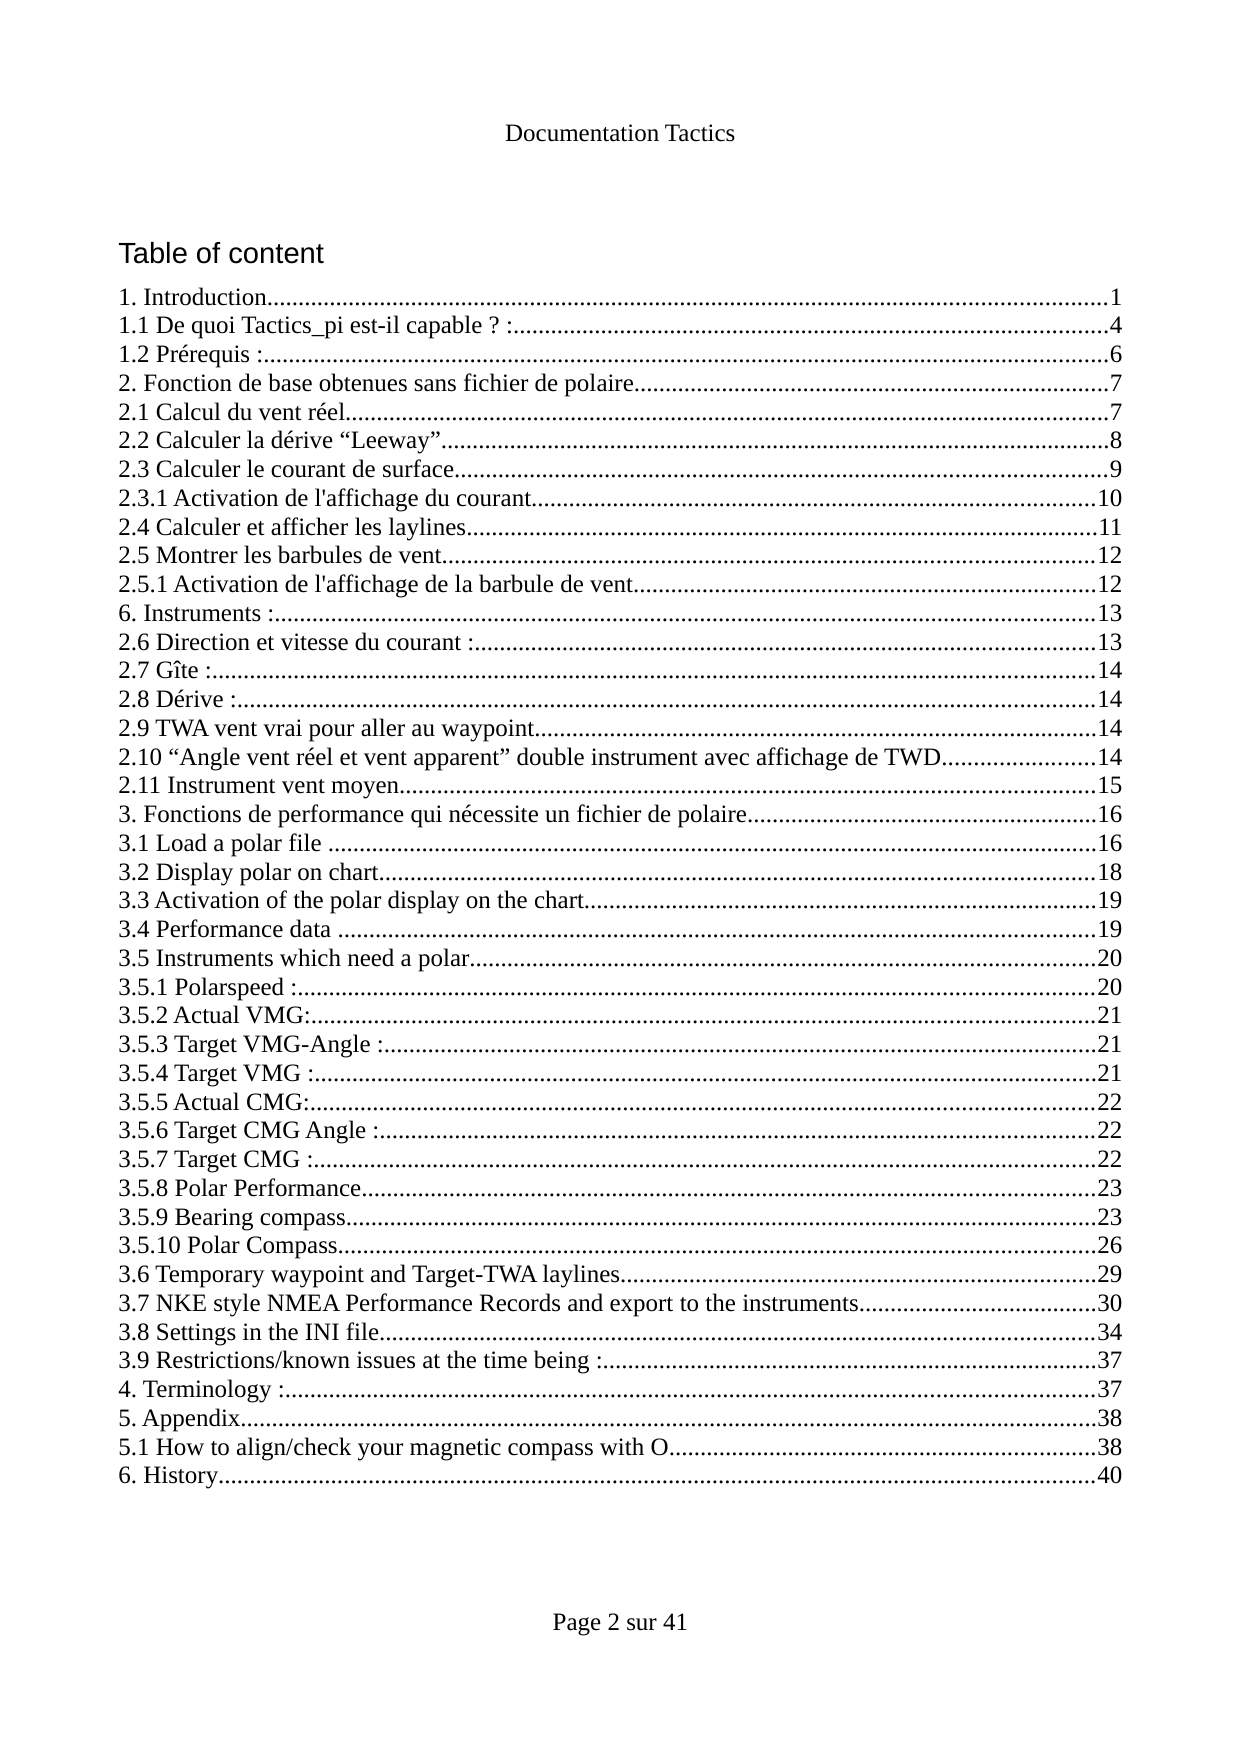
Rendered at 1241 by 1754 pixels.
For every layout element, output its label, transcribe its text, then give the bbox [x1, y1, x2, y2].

text 2.3 Calculer le courant de surface 9 [118, 454, 1122, 483]
text 2.8 Dérive : 14 [118, 684, 1122, 713]
text 5. Appendix 38 [118, 1403, 1122, 1432]
text 3.5.10 Polar Compass 26 [118, 1231, 1122, 1259]
text 2.10 “Angle vent réel et vent apparent” double instrument avec affichage de TWD 14 [118, 742, 1122, 771]
text 2.4 Calculer et afficher les laylines 11 [118, 512, 1122, 541]
text 2.5.1 Activation de l'affichage de la barbule de vent 12 [118, 569, 1122, 598]
text 2.7 Gîte : 14 [118, 656, 1122, 684]
text 2.6 Direction et vitesse du courant : 13 [118, 627, 1122, 656]
text 3.5.2 Actual VMG: 21 [118, 1001, 1122, 1029]
text 3. Fonctions de performance qui nécessite un fichier de polaire 16 [118, 799, 1122, 828]
text 3.2 Display polar on chart 18 [118, 857, 1122, 886]
text 3.4 Performance data 19 [118, 914, 1122, 943]
text 1.2 Prérequis : 6 [118, 339, 1122, 368]
text 5.1 How to align/check your magnetic compass with O 38 [118, 1432, 1122, 1461]
text 2.11 Instrument vent moyen 15 [118, 771, 1122, 799]
text 2. Fonction de base obtenues sans fichier de polaire 7 [118, 368, 1122, 397]
text 3.5.4 Target VMG : 21 [118, 1058, 1122, 1087]
text 3.5.9 Bearing compass 23 [118, 1202, 1122, 1231]
text 2.5 Montrer les barbules de vent 12 [118, 541, 1122, 569]
text 3.6 Temporary waypoint and Target-TWA laylines 29 [118, 1259, 1122, 1288]
text 4. Terminology : 37 [118, 1374, 1122, 1403]
subtitle Table of content [118, 236, 1122, 269]
text 3.9 Restrictions/known issues at the time being : 37 [118, 1346, 1122, 1374]
text 1. Introduction 1 [118, 282, 1122, 311]
text 2.1 Calcul du vent réel 7 [118, 397, 1122, 426]
text 3.8 Settings in the INI file 34 [118, 1317, 1122, 1346]
text 3.5.8 Polar Performance 23 [118, 1173, 1122, 1202]
text 3.5.5 Actual CMG: 22 [118, 1087, 1122, 1116]
text 3.5.1 Polarspeed : 20 [118, 972, 1122, 1001]
text 2.2 Calculer la dérive “Leeway” 8 [118, 426, 1122, 454]
text 3.5 Instruments which need a polar 20 [118, 943, 1122, 972]
text 3.5.7 Target CMG : 22 [118, 1144, 1122, 1173]
text 6. History 40 [118, 1461, 1122, 1489]
text 2.3.1 Activation de l'affichage du courant 10 [118, 483, 1122, 512]
text 2.9 TWA vent vrai pour aller au waypoint 14 [118, 713, 1122, 742]
text 3.5.3 Target VMG-Angle : 21 [118, 1029, 1122, 1058]
text 3.7 NKE style NMEA Performance Records and export to the instruments 30 [118, 1288, 1122, 1317]
text 1.1 De quoi Tactics_pi est-il capable ? : 4 [118, 311, 1122, 339]
text 3.5.6 Target CMG Angle : 22 [118, 1116, 1122, 1144]
text 6. Instruments : 13 [118, 598, 1122, 627]
text 3.3 Activation of the polar display on the chart 19 [118, 886, 1122, 914]
text 3.1 Load a polar file 16 [118, 828, 1122, 857]
